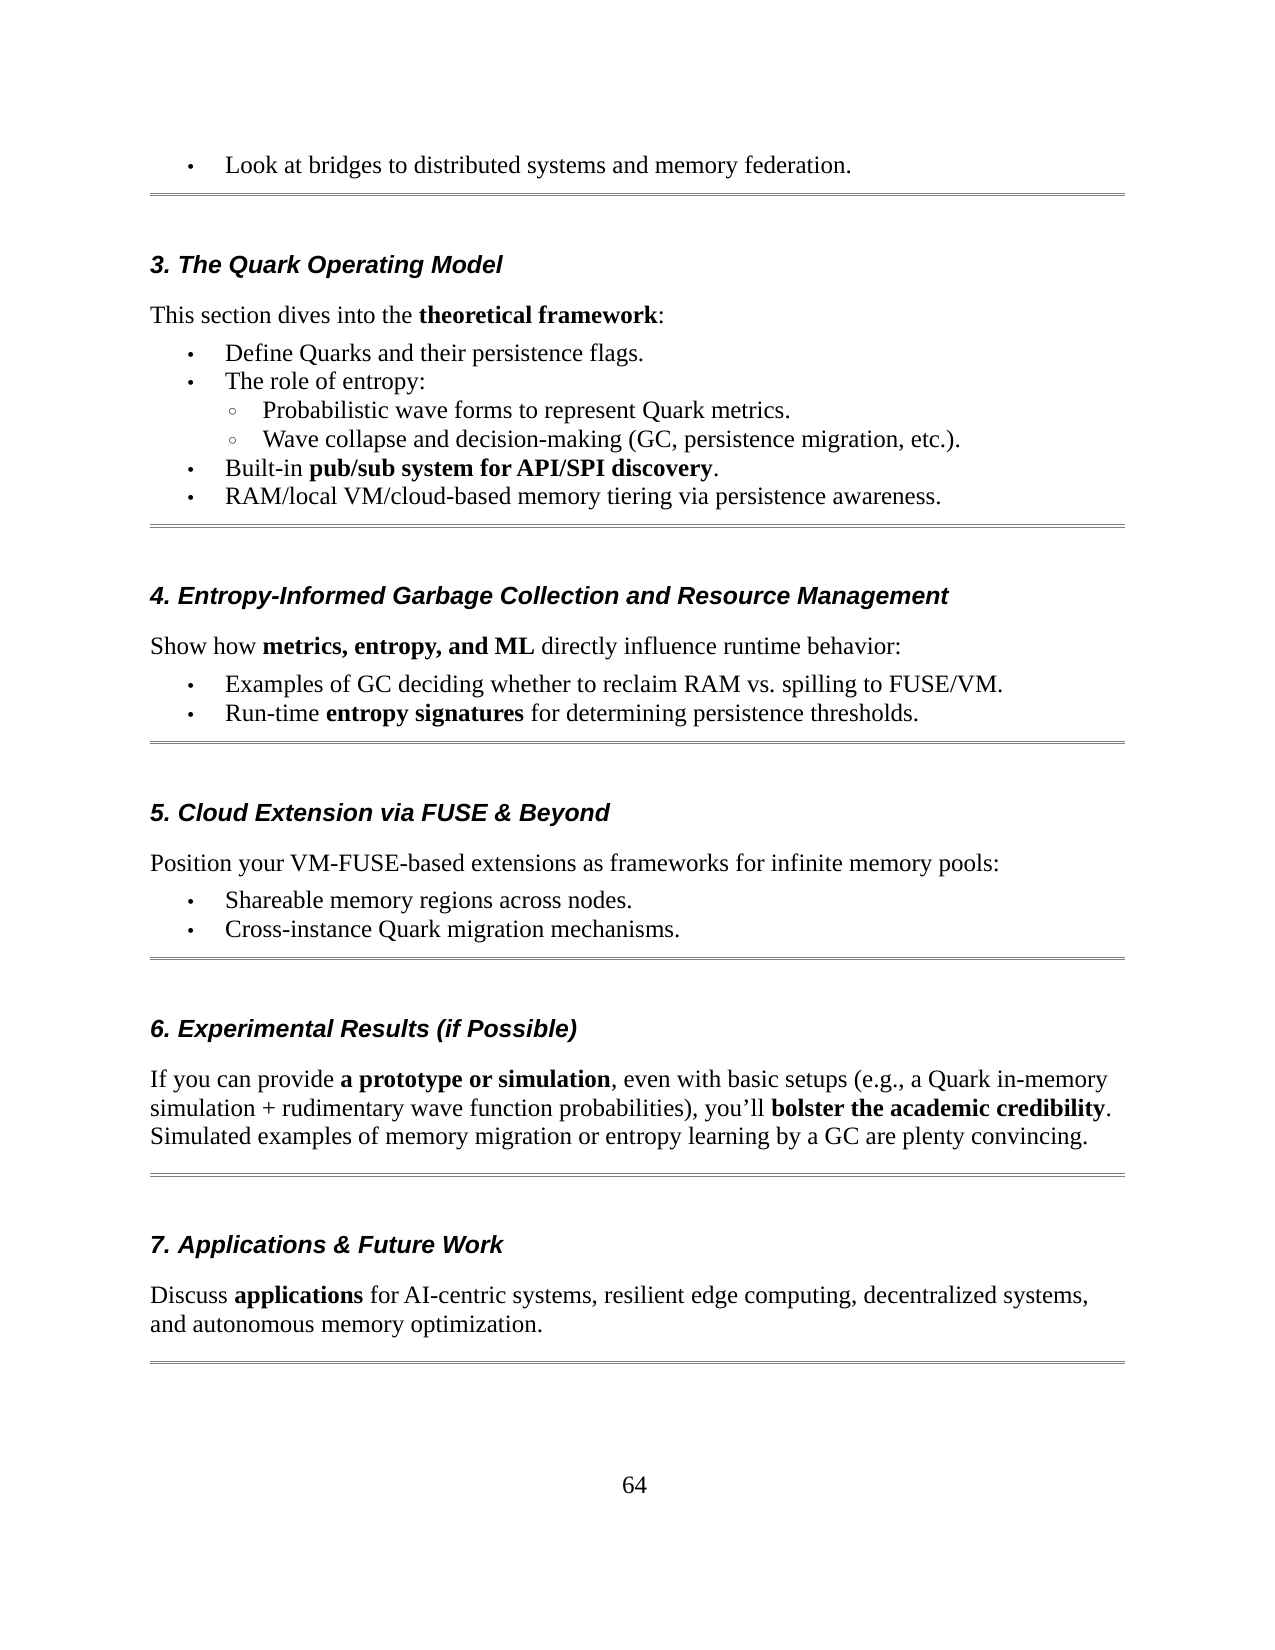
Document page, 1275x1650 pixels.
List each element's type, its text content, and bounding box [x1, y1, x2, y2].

text Show how metrics, entropy, and ML directly influence runtime behavior: [150, 631, 1125, 660]
list Cross-instance Quark migration mechanisms. [187, 914, 1125, 943]
list Probabilistic wave forms to represent Quark metrics. [225, 395, 1125, 424]
subtitle 7. Applications & Future Work [150, 1230, 1125, 1259]
subtitle 6. Experimental Results (if Possible) [150, 1014, 1125, 1042]
list Define Quarks and their persistence flags. [187, 338, 1125, 366]
subtitle 5. Cloud Extension via FUSE & Beyond [150, 798, 1125, 826]
list Wave collapse and decision-making (GC, persistence migration, etc.). [225, 424, 1125, 453]
list The role of entropy: [187, 366, 1125, 395]
text If you can provide a prototype or simulation, even with basic setups (e.g., a Quark in-memory simulation + rudimentary wave function probabilities), you’ll bolster the academic credibility. Simulated examples of memory migration or entropy learning by a GC are plenty convincing. [150, 1064, 1125, 1150]
text Position your VM-FUSE-based extensions as frameworks for infinite memory pools: [150, 848, 1125, 876]
list Shareable memory regions across nodes. [187, 885, 1125, 914]
subtitle 3. The Quark Operating Model [150, 250, 1125, 278]
list RAM/local VM/cloud-based memory tiering via persistence awareness. [187, 481, 1125, 510]
text Discuss applications for AI-centric systems, resilient edge computing, decentralized systems, and autonomous memory optimization. [150, 1280, 1125, 1338]
list Built-in pub/sub system for API/SPI discovery. [187, 453, 1125, 481]
list Look at bridges to distributed systems and memory federation. [187, 150, 1125, 179]
list Run-time entropy signatures for determining persistence thresholds. [187, 698, 1125, 726]
subtitle 4. Entropy-Informed Garbage Collection and Resource Management [150, 581, 1125, 610]
list Examples of GC deciding whether to reclaim RAM vs. spilling to FUSE/VM. [187, 669, 1125, 698]
text This section dives into the theoretical framework: [150, 300, 1125, 329]
